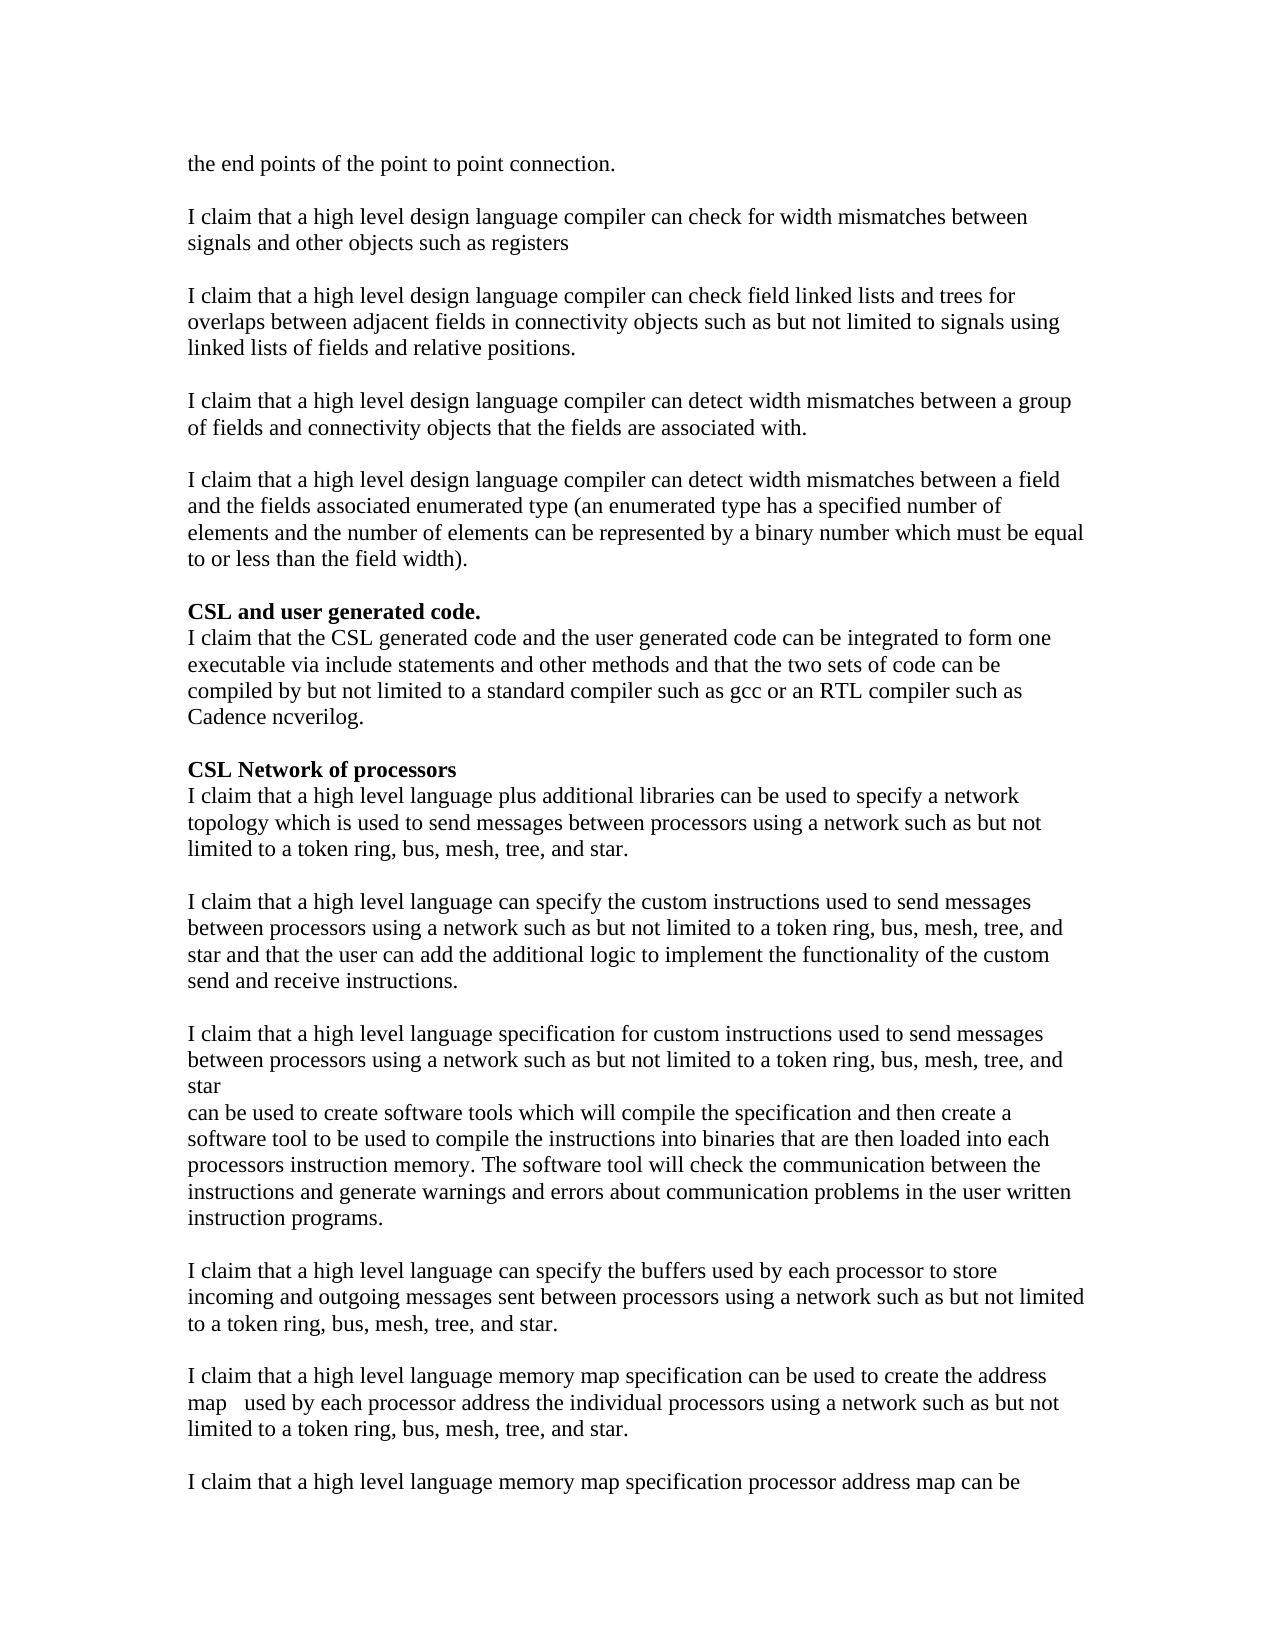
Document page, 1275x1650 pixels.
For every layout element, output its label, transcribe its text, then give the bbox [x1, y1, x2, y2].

text I claim that the CSL generated code and the user generated code can be integrated to form one executable via include statements and other methods and that the two sets of code can be compiled by but not limited to a standard compiler such as gcc or an RTL compiler such as Cadence ncverilog. [187, 624, 1087, 730]
text I claim that a high level design language compiler can detect width mismatches between a group of fields and connectivity objects that the fields are associated with. [187, 387, 1087, 440]
text I claim that a high level language memory map specification processor address map can be [187, 1468, 1087, 1494]
text CSL and user generated code. [187, 598, 1087, 624]
text I claim that a high level language plus additional libraries can be used to specify a network topology which is used to send messages between processors using a network such as but not limited to a token ring, bus, mesh, tree, and star. [187, 782, 1087, 862]
text I claim that a high level design language compiler can check for width mismatches between signals and other objects such as registers [187, 203, 1087, 255]
text I claim that a high level language memory map specification can be used to create the address map used by each processor address the individual processors using a network such as but not limited to a token ring, bus, mesh, tree, and star. [187, 1362, 1087, 1441]
text I claim that a high level design language compiler can check field linked lists and trees for overlaps between adjacent fields in connectivity objects such as but not limited to signals using linked lists of fields and relative positions. [187, 282, 1087, 361]
text can be used to create software tools which will compile the specification and then create a software tool to be used to compile the instructions into binaries that are then loaded into each processors instruction memory. The software tool will check the communication between the instructions and generate warnings and errors about communication problems in the user written instruction programs. [187, 1099, 1087, 1231]
text I claim that a high level language can specify the custom instructions used to send messages between processors using a network such as but not limited to a token ring, bus, mesh, tree, and star and that the user can add the additional logic to implement the functionality of the custom send and receive instructions. [187, 888, 1087, 993]
text I claim that a high level design language compiler can detect width mismatches between a field and the fields associated enumerated type (an enumerated type has a specified number of elements and the number of elements can be represented by a binary number which must be equal to or less than the field width). [187, 466, 1087, 572]
text I claim that a high level language specification for custom instructions used to send messages between processors using a network such as but not limited to a token ring, bus, mesh, tree, and star [187, 1020, 1087, 1099]
text CSL Network of processors [187, 756, 1087, 782]
text the end points of the point to point connection. [187, 150, 1087, 176]
text I claim that a high level language can specify the buffers used by each processor to store incoming and outgoing messages sent between processors using a network such as but not limited to a token ring, bus, mesh, tree, and star. [187, 1257, 1087, 1336]
